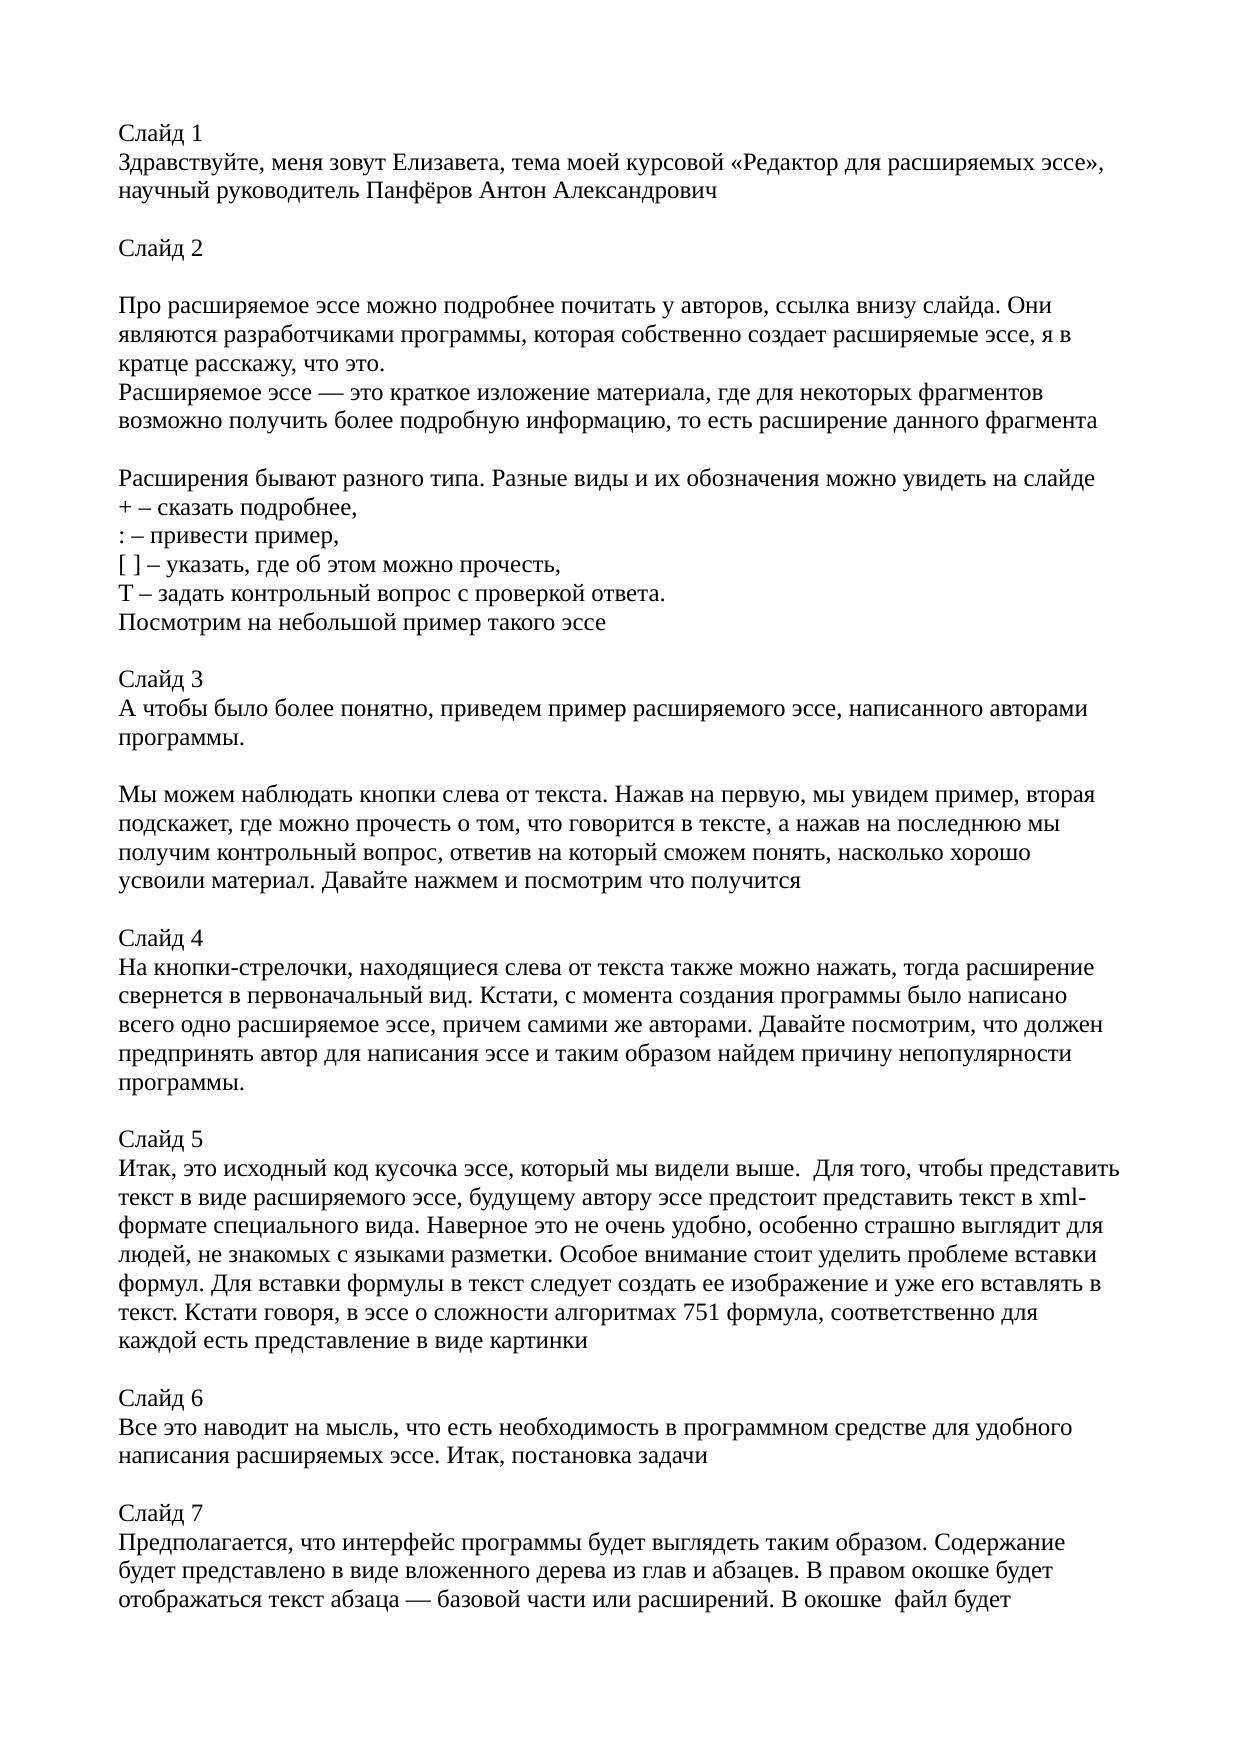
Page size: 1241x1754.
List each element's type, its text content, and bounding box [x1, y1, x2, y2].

text А чтобы было более понятно, приведем пример расширяемого эссе, написанного авторами программы. [118, 693, 1122, 751]
text Слайд 1 [118, 118, 1122, 147]
text [ ] – указать, где об этом можно прочесть, [118, 549, 1122, 578]
text На кнопки-стрелочки, находящиеся слева от текста также можно нажать, тогда расширение свернется в первоначальный вид. Кстати, с момента создания программы было написано всего одно расширяемое эссе, причем самими же авторами. Давайте посмотрим, что должен предпринять автор для написания эссе и таким образом найдем причину непопулярности программы. [118, 952, 1122, 1096]
text Итак, это исходный код кусочка эссе, который мы видели выше. Для того, чтобы представить текст в виде расширяемого эссе, будущему автору эссе предстоит представить текст в xml-формате специального вида. Наверное это не очень удобно, особенно страшно выглядит для людей, не знакомых с языками разметки. Особое внимание стоит уделить проблеме вставки формул. Для вставки формулы в текст следует создать ее изображение и уже его вставлять в текст. Кстати говоря, в эссе о сложности алгоритмах 751 формула, соответственно для каждой есть представление в виде картинки [118, 1153, 1122, 1354]
text Слайд 7 [118, 1498, 1122, 1527]
text Про расширяемое эссе можно подробнее почитать у авторов, ссылка внизу слайда. Они являются разработчиками программы, которая собственно создает расширяемые эссе, я в кратце расскажу, что это. [118, 291, 1122, 377]
text Посмотрим на небольшой пример такого эссе [118, 607, 1122, 636]
text Здравствуйте, меня зовут Елизавета, тема моей курсовой «Редактор для расширяемых эссе», научный руководитель Панфёров Антон Александрович [118, 147, 1122, 204]
text + – сказать подробнее, [118, 492, 1122, 521]
text Слайд 3 [118, 664, 1122, 693]
text Все это наводит на мысль, что есть необходимость в программном средстве для удобного написания расширяемых эссе. Итак, постановка задачи [118, 1412, 1122, 1469]
text Слайд 4 [118, 923, 1122, 952]
text : – привести пример, [118, 521, 1122, 549]
text Мы можем наблюдать кнопки слева от текста. Нажав на первую, мы увидем пример, вторая подскажет, где можно прочесть о том, что говорится в тексте, а нажав на последнюю мы получим контрольный вопрос, ответив на который сможем понять, насколько хорошо усвоили материал. Давайте нажмем и посмотрим что получится [118, 779, 1122, 894]
text Слайд 2 [118, 233, 1122, 262]
text T – задать контрольный вопрос с проверкой ответа. [118, 578, 1122, 607]
text Расширения бывают разного типа. Разные виды и их обозначения можно увидеть на слайде [118, 463, 1122, 492]
text Предполагается, что интерфейс программы будет выглядеть таким образом. Содержание будет представлено в виде вложенного дерева из глав и абзацев. В правом окошке будет отображаться текст абзаца — базовой части или расширений. В окошке файл будет [118, 1527, 1122, 1613]
text Слайд 5 [118, 1124, 1122, 1153]
text Расширяемое эссе — это краткое изложение материала, где для некоторых фрагментов возможно получить более подробную информацию, то есть расширение данного фрагмента [118, 377, 1122, 434]
text Слайд 6 [118, 1383, 1122, 1412]
